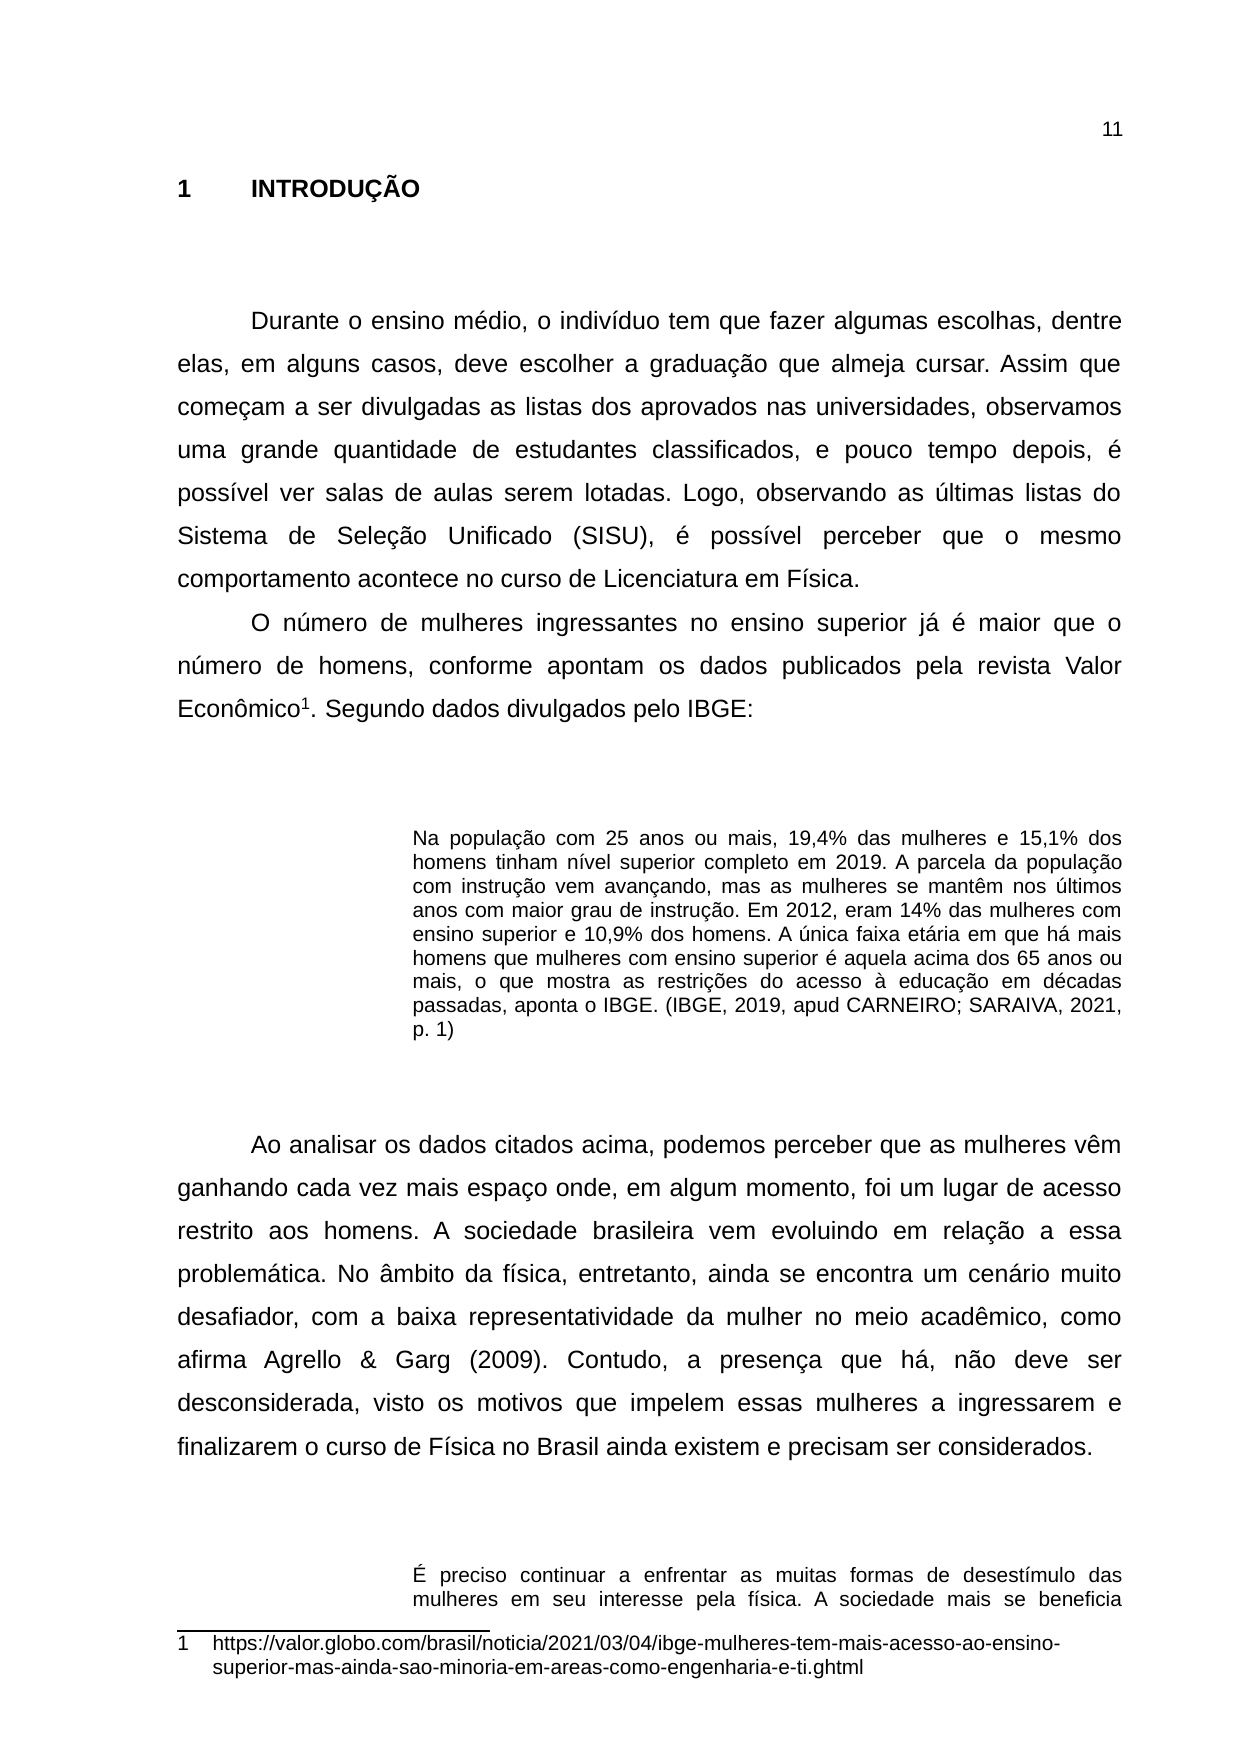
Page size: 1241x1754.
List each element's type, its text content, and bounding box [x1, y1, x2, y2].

subtitle Introdução [177, 174, 1123, 203]
text O número de mulheres ingressantes no ensino superior já é maior que o número de homens, conforme apontam os dados publicados pela revista Valor Econômico. Segundo dados divulgados pelo IBGE: [177, 608, 1123, 723]
text Durante o ensino médio, o indivíduo tem que fazer algumas escolhas, dentre elas, em alguns casos, deve escolher a graduação que almeja cursar. Assim que começam a ser divulgadas as listas dos aprovados nas universidades, observamos uma grande quantidade de estudantes classificados, e pouco tempo depois, é possível ver salas de aulas serem lotadas. Logo, observando as últimas listas do Sistema de Seleção Unificado (SISU), é possível perceber que o mesmo comportamento acontece no curso de Licenciatura em Física. [177, 306, 1123, 593]
text https://valor.globo.com/brasil/noticia/2021/03/04/ibge-mulheres-tem-mais-acesso-ao-ensino-superior-mas-ainda-sao-minoria-em-areas-como-engenharia-e-ti.ghtml [177, 1631, 1123, 1679]
text Na população com 25 anos ou mais, 19,4% das mulheres e 15,1% dos homens tinham nível superior completo em 2019. A parcela da população com instrução vem avançando, mas as mulheres se mantêm nos últimos anos com maior grau de instrução. Em 2012, eram 14% das mulheres com ensino superior e 10,9% dos homens. A única faixa etária em que há mais homens que mulheres com ensino superior é aquela acima dos 65 anos ou mais, o que mostra as restrições do acesso à educação em décadas passadas, aponta o IBGE. (IBGE, 2019, apud CARNEIRO; SARAIVA, 2021, p. 1) [412, 826, 1123, 1041]
text É preciso continuar a enfrentar as muitas formas de desestímulo das mulheres em seu interesse pela física. A sociedade mais se beneficia [412, 1563, 1123, 1611]
text Ao analisar os dados citados acima, podemos perceber que as mulheres vêm ganhando cada vez mais espaço onde, em algum momento, foi um lugar de acesso restrito aos homens. A sociedade brasileira vem evoluindo em relação a essa problemática. No âmbito da física, entretanto, ainda se encontra um cenário muito desafiador, com a baixa representatividade da mulher no meio acadêmico, como afirma Agrello & Garg (2009). Contudo, a presença que há, não deve ser desconsiderada, visto os motivos que impelem essas mulheres a ingressarem e finalizarem o curso de Física no Brasil ainda existem e precisam ser considerados. [177, 1130, 1123, 1460]
